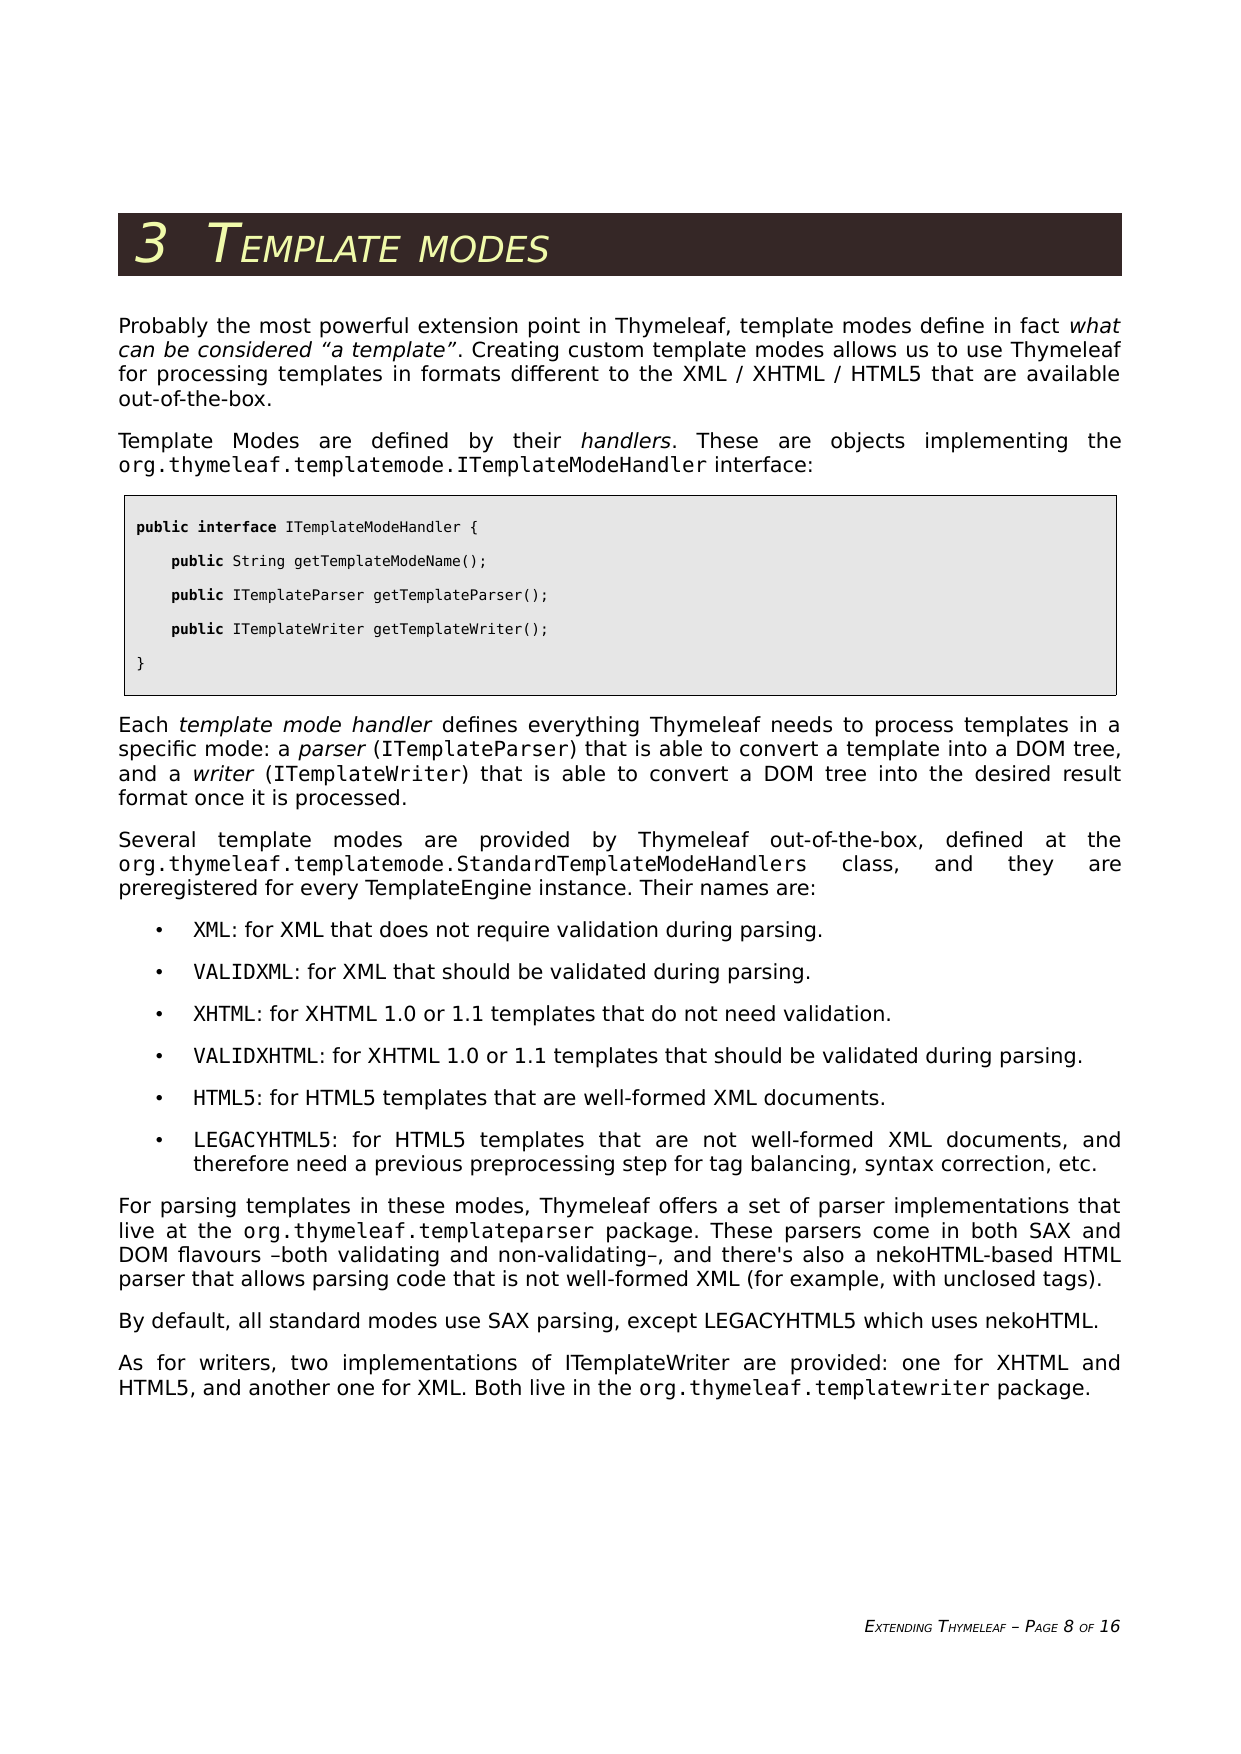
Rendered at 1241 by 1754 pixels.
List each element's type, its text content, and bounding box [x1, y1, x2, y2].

text Template Modes are defined by their handlers. These are objects implementing the org.thymeleaf.templatemode.ITemplateModeHandler interface: [118, 429, 1122, 477]
list HTML5: for HTML5 templates that are well-formed XML documents. [156, 1086, 1122, 1111]
list XHTML: for XHTML 1.0 or 1.1 templates that do not need validation. [156, 1002, 1122, 1027]
text Probably the most powerful extension point in Thymeleaf, template modes define in fact what can be considered “a template”. Creating custom template modes allows us to use Thymeleaf for processing templates in formats different to the XML / XHTML / HTML5 that are available out-of-the-box. [118, 314, 1122, 411]
text public interface ITemplateModeHandler { public String getTemplateModeName(); public ITemplateParser getTemplateParser(); public ITemplateWriter getTemplateWriter(); } [125, 496, 1116, 695]
text For parsing templates in these modes, Thymeleaf offers a set of parser implementations that live at the org.thymeleaf.templateparser package. These parsers come in both SAX and DOM flavours –both validating and non-validating–, and there's also a nekoHTML-based HTML parser that allows parsing code that is not well-formed XML (for example, with unclosed tags). [118, 1194, 1122, 1292]
text By default, all standard modes use SAX parsing, except LEGACYHTML5 which uses nekoHTML. [118, 1309, 1122, 1333]
list XML: for XML that does not require validation during parsing. [156, 918, 1122, 943]
text Each template mode handler defines everything Thymeleaf needs to process templates in a specific mode: a parser (ITemplateParser) that is able to convert a template into a DOM tree, and a writer (ITemplateWriter) that is able to convert a DOM tree into the desired result format once it is processed. [118, 713, 1122, 810]
list VALIDXML: for XML that should be validated during parsing. [156, 960, 1122, 984]
list LEGACYHTML5: for HTML5 templates that are not well-formed XML documents, and therefore need a previous preprocessing step for tag balancing, syntax correction, etc. [156, 1128, 1122, 1177]
text Several template modes are provided by Thymeleaf out-of-the-box, defined at the org.thymeleaf.templatemode.StandardTemplateModeHandlers class, and they are preregistered for every TemplateEngine instance. Their names are: [118, 828, 1122, 901]
list VALIDXHTML: for XHTML 1.0 or 1.1 templates that should be validated during parsing. [156, 1044, 1122, 1068]
text As for writers, two implementations of ITemplateWriter are provided: one for XHTML and HTML5, and another one for XML. Both live in the org.thymeleaf.templatewriter package. [118, 1351, 1122, 1400]
subtitle Template modes [118, 213, 1122, 276]
